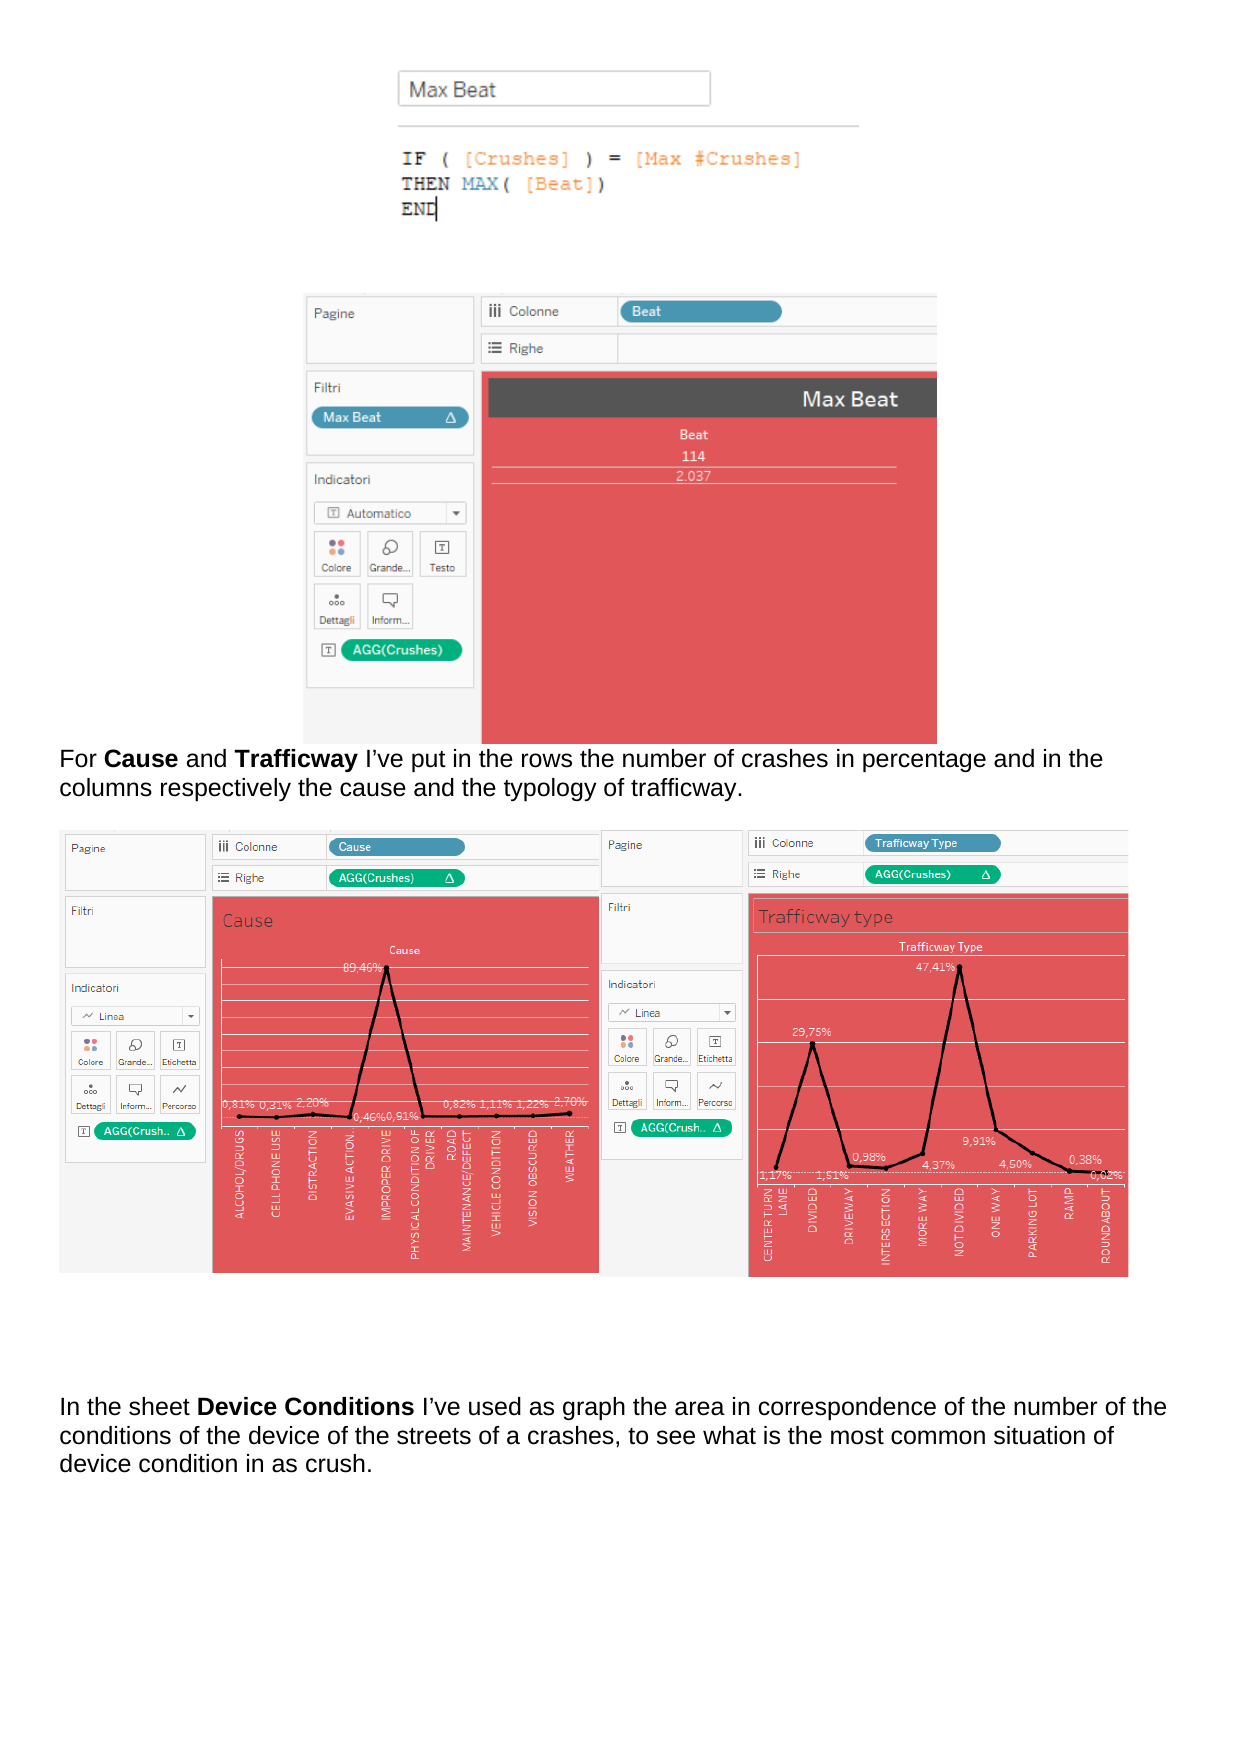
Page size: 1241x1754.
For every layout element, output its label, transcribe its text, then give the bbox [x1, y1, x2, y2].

text For Cause and Trafficway I’ve put in the rows the number of crashes in percentage and in the columns respectively the cause and the typology of trafficway. [59, 744, 1181, 801]
text In the sheet Device Conditions I’ve used as graph the area in correspondence of the number of the conditions of the device of the streets of a crashes, to see what is the most common situation of device condition in as crush. [59, 1392, 1181, 1478]
